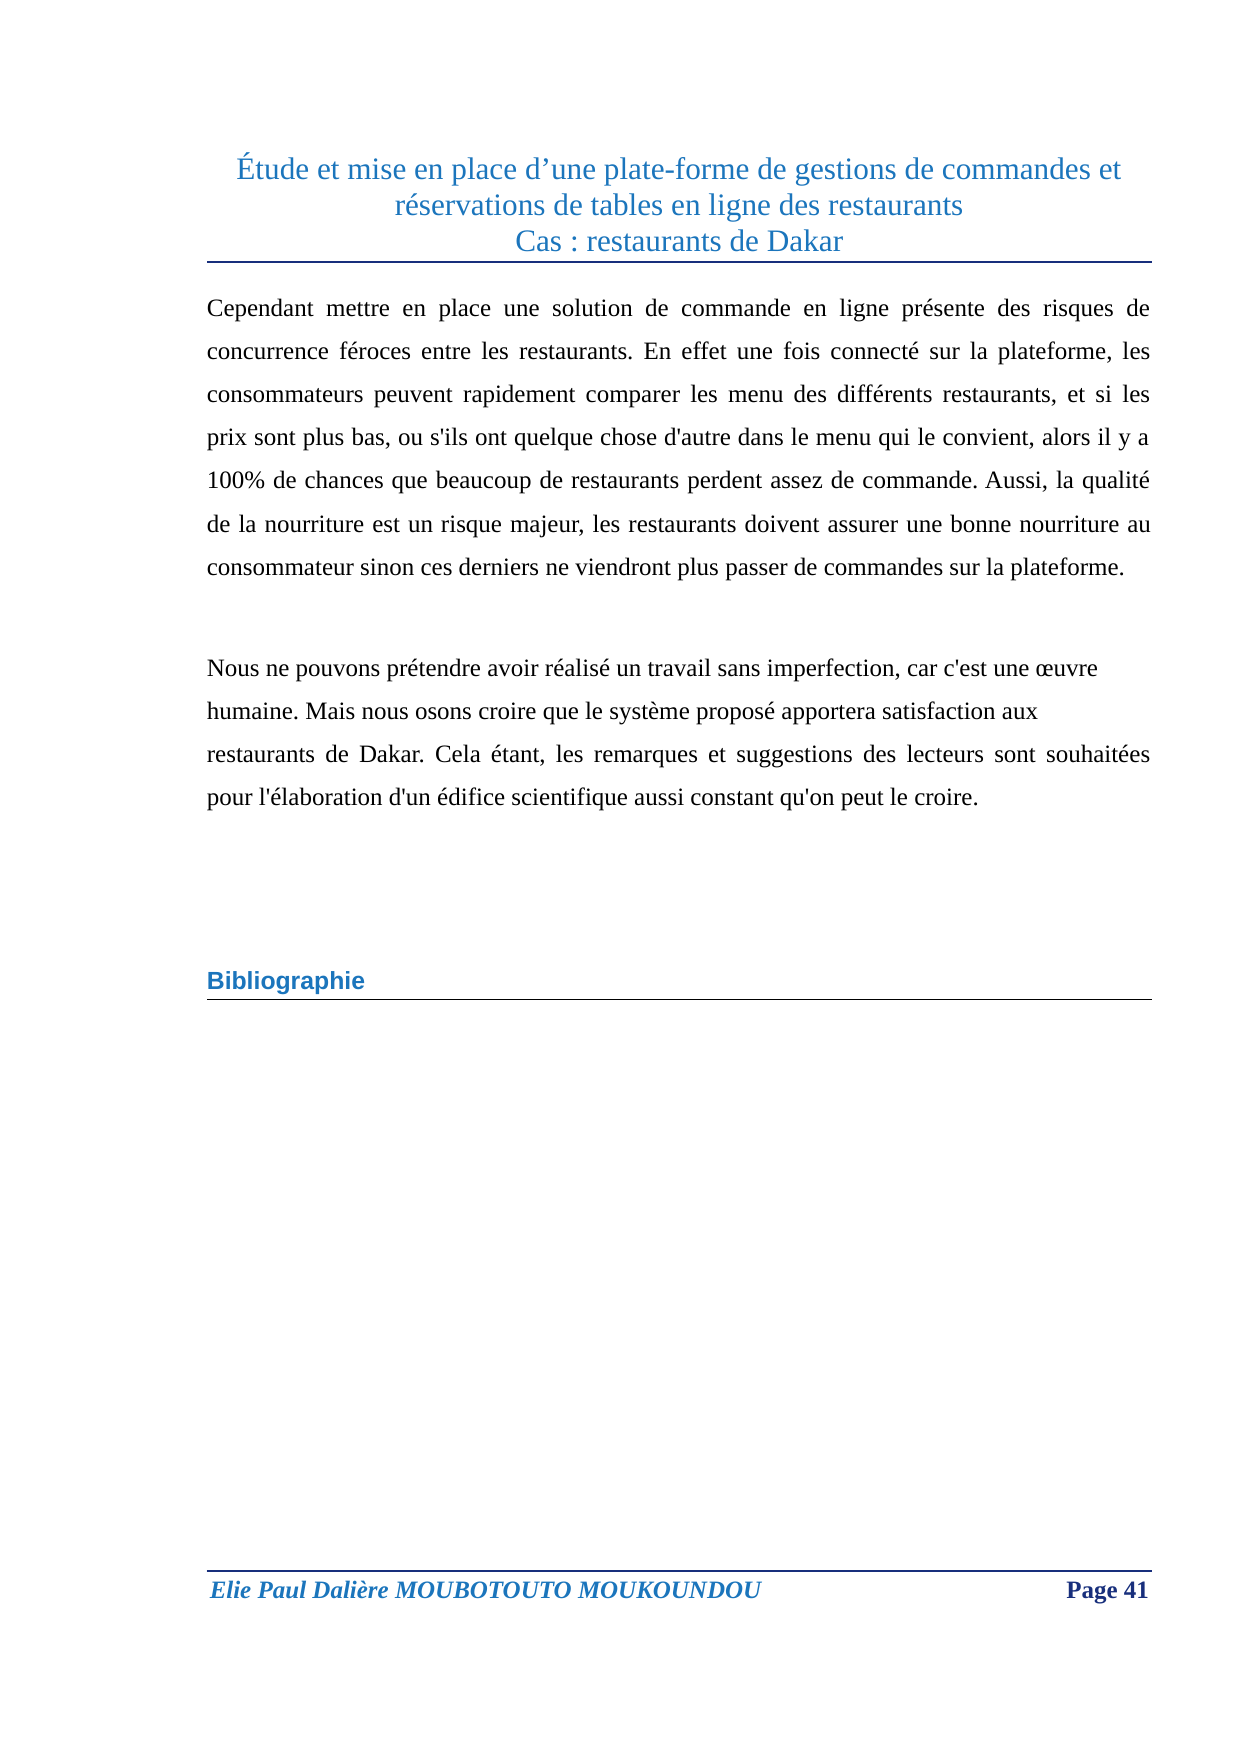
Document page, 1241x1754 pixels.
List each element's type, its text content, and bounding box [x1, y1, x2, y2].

text humaine. Mais nous osons croire que le système proposé apportera satisfaction aux [207, 696, 1152, 724]
subtitle Bibliographie [207, 966, 1152, 999]
text Cependant mettre en place une solution de commande en ligne présente des risques de concurrence féroces entre les restaurants. En effet une fois connecté sur la plateforme, les consommateurs peuvent rapidement comparer les menu des différents restaurants, et si les prix sont plus bas, ou s'ils ont quelque chose d'autre dans le menu qui le convient, alors il y a 100% de chances que beaucoup de restaurants perdent assez de commande. Aussi, la qualité de la nourriture est un risque majeur, les restaurants doivent assurer une bonne nourriture au consommateur sinon ces derniers ne viendront plus passer de commandes sur la plateforme. [207, 293, 1152, 581]
text Nous ne pouvons prétendre avoir réalisé un travail sans imperfection, car c'est une œuvre [207, 653, 1152, 681]
text restaurants de Dakar. Cela étant, les remarques et suggestions des lecteurs sont souhaitées pour l'élaboration d'un édifice scientifique aussi constant qu'on peut le croire. [207, 739, 1152, 811]
